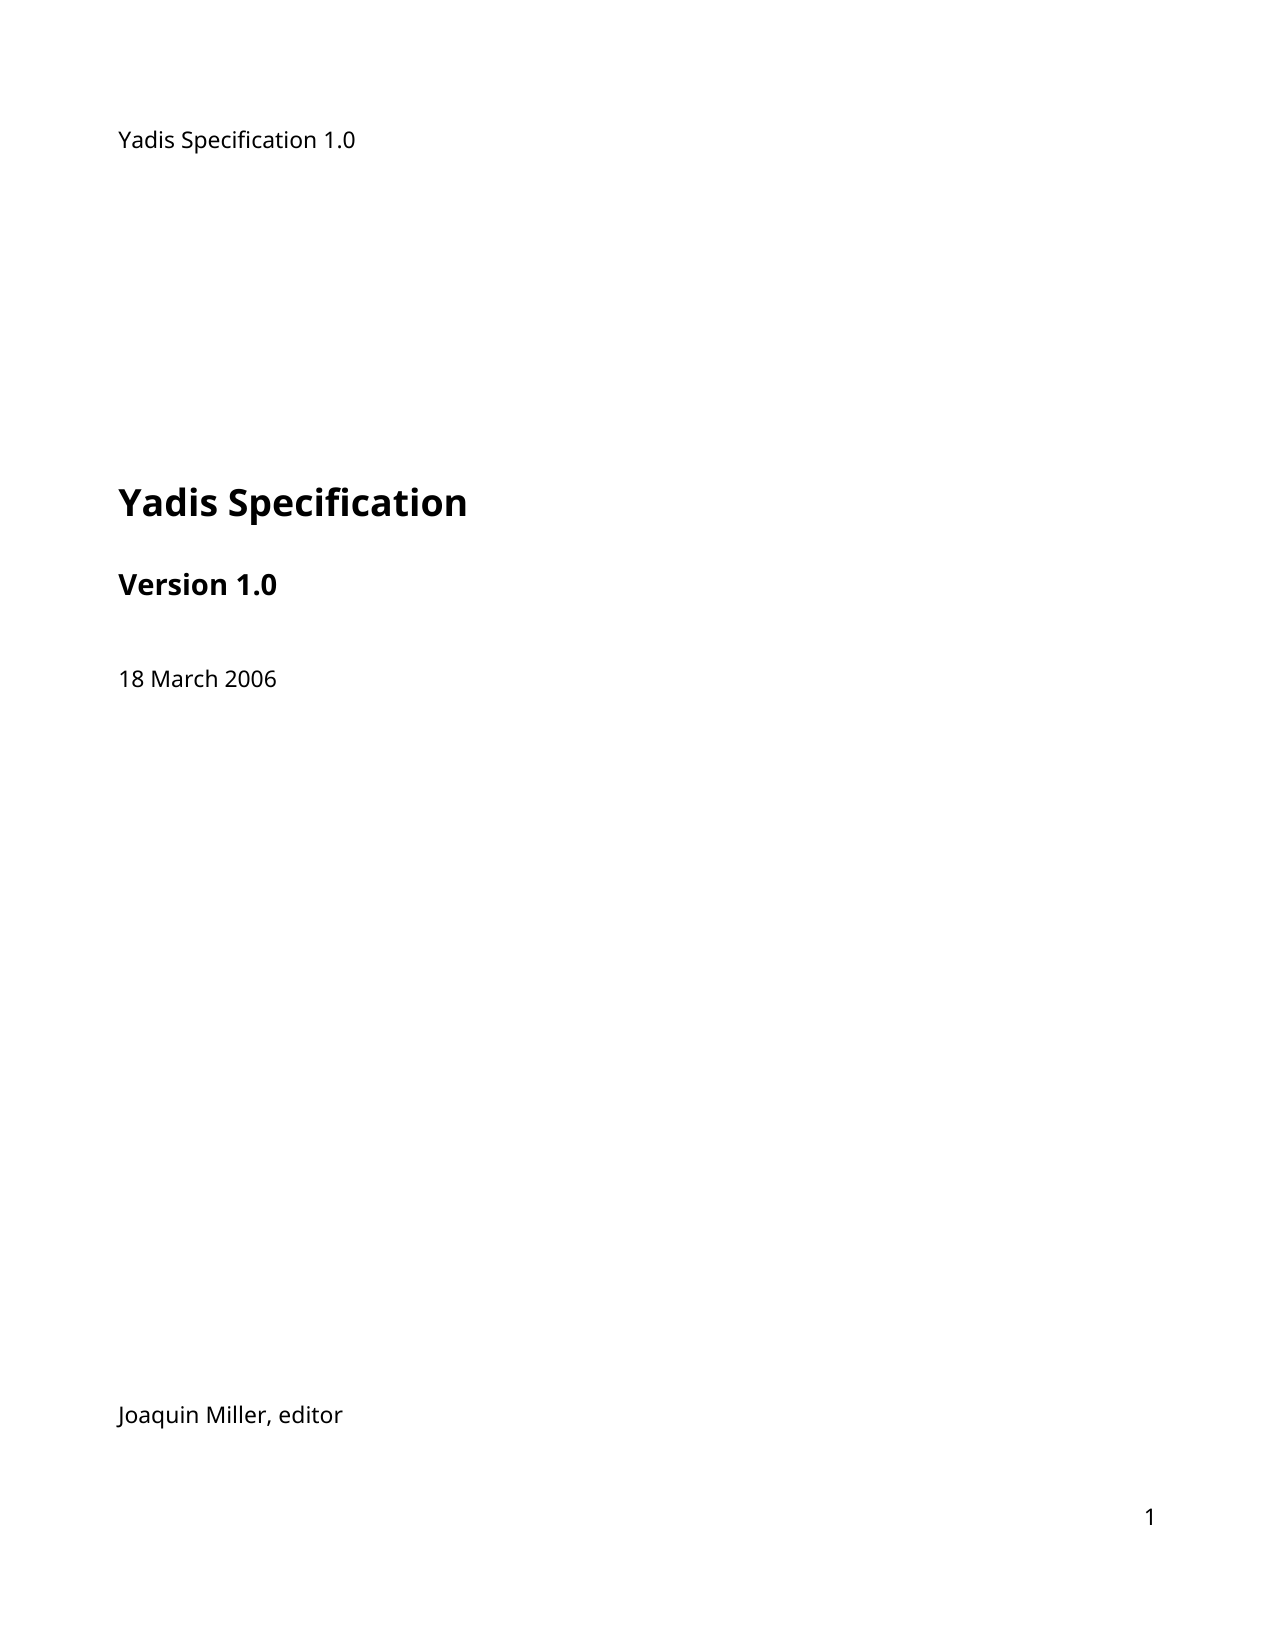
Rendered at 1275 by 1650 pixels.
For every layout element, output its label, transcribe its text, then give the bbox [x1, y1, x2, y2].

title Yadis Specification [118, 476, 1157, 527]
text 18 March 2006 [118, 662, 1157, 694]
text Joaquin Miller, editor [118, 1399, 1157, 1430]
subtitle Version 1.0 [118, 564, 1157, 644]
